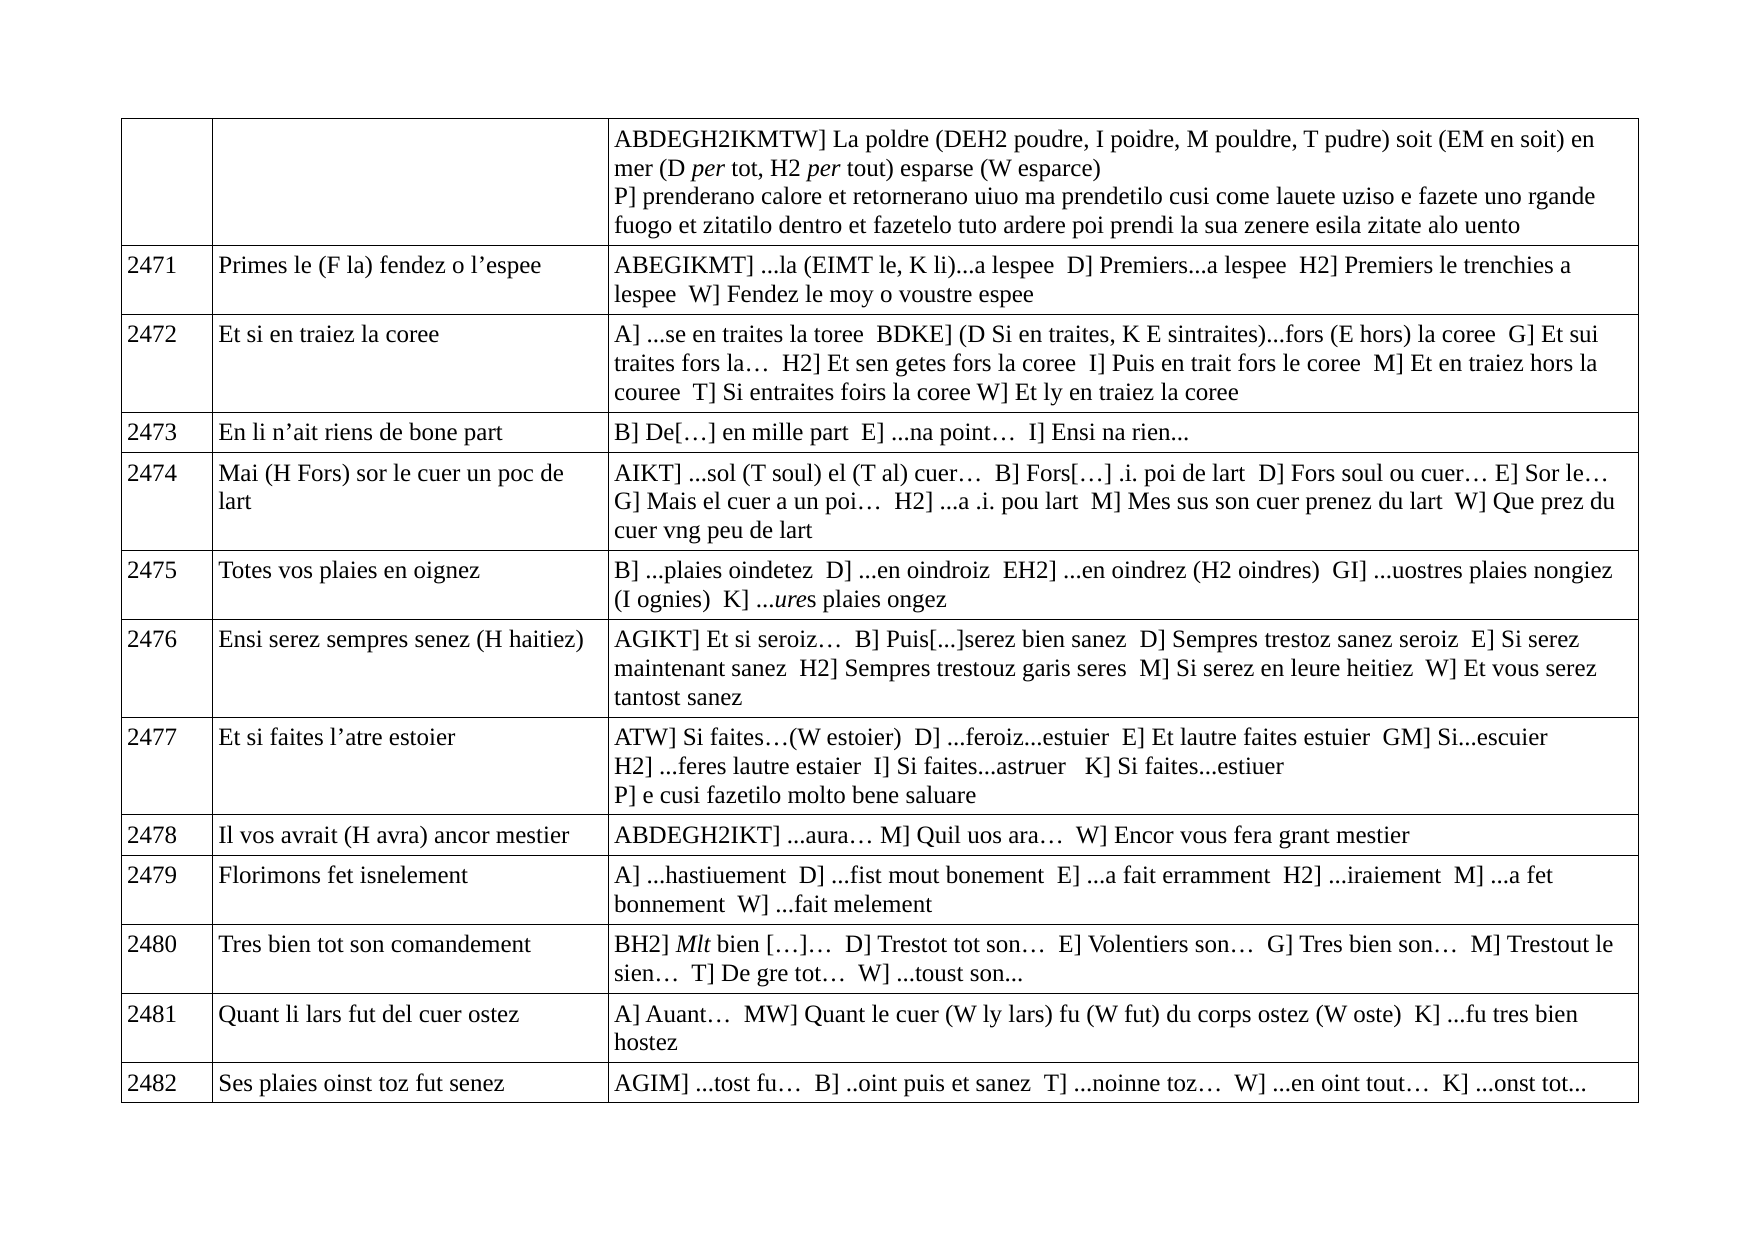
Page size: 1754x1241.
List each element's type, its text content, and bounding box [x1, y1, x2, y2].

table_cell 2475 [122, 551, 212, 619]
table_cell Il vos avrait (H avra) ancor mestier [213, 815, 608, 855]
table_cell Ses plaies oinst toz fut senez [213, 1063, 608, 1102]
table_cell Ensi serez sempres senez (H haitiez) [213, 620, 608, 717]
table_cell Mai (H Fors) sor le cuer un poc de lart [213, 453, 608, 550]
table_cell A] ...se en traites la toree BDKE] (D Si en traites, K E sintraites)...fors (E hors) la coree G] Et sui traites fors la… H2] Et sen getes fors la coree I] Puis en trait fors le coree M] Et en traiez hors la couree T] Si entraites foirs la coree W] Et ly en traiez la coree [609, 315, 1638, 412]
table_cell 2473 [122, 413, 212, 452]
table_cell ABDEGH2IKT] ...aura… M] Quil uos ara… W] Encor vous fera grant mestier [609, 815, 1638, 855]
table_cell 2477 [122, 718, 212, 814]
table_cell AIKT] ...sol (T soul) el (T al) cuer… B] Fors[…] .i. poi de lart D] Fors soul ou cuer… E] Sor le… G] Mais el cuer a un poi… H2] ...a .i. pou lart M] Mes sus son cuer prenez du lart W] Que prez du cuer vng peu de lart [609, 453, 1638, 550]
table_cell Tres bien tot son comandement [213, 925, 608, 993]
table_cell Primes le (F la) fendez o l’espee [213, 246, 608, 314]
table_cell AGIM] ...tost fu… B] ..oint puis et sanez T] ...noinne toz… W] ...en oint tout… K] ...onst tot... [609, 1063, 1638, 1102]
table_cell [122, 119, 212, 245]
table_cell 2471 [122, 246, 212, 314]
table_cell 2482 [122, 1063, 212, 1102]
table_cell AGIKT] Et si seroiz… B] Puis[...]serez bien sanez D] Sempres trestoz sanez seroiz E] Si serez maintenant sanez H2] Sempres trestouz garis seres M] Si serez en leure heitiez W] Et vous serez tantost sanez [609, 620, 1638, 717]
table_cell Totes vos plaies en oignez [213, 551, 608, 619]
table_cell Florimons fet isnelement [213, 856, 608, 924]
table_cell Et si en traiez la coree [213, 315, 608, 412]
table_cell 2474 [122, 453, 212, 550]
table_cell ABEGIKMT] ...la (EIMT le, K li)...a lespee D] Premiers...a lespee H2] Premiers le trenchies a lespee W] Fendez le moy o voustre espee [609, 246, 1638, 314]
table_cell Quant li lars fut del cuer ostez [213, 994, 608, 1062]
table_cell [213, 119, 608, 245]
table_cell A] ...hastiuement D] ...fist mout bonement E] ...a fait erramment H2] ...iraiement M] ...a fet bonnement W] ...fait melement [609, 856, 1638, 924]
table_cell B] ...plaies oindetez D] ...en oindroiz EH2] ...en oindrez (H2 oindres) GI] ...uostres plaies nongiez (I ognies) K] ...ures plaies ongez [609, 551, 1638, 619]
table_cell Et si faites l’atre estoier [213, 718, 608, 814]
table_cell ATW] Si faites…(W estoier) D] ...feroiz...estuier E] Et lautre faites estuier GM] Si...escuier H2] ...feres lautre estaier I] Si faites...astruer K] Si faites...estiuer P] e cusi fazetilo molto bene saluare [609, 718, 1638, 814]
table_cell 2480 [122, 925, 212, 993]
table_cell BH2] Mlt bien […]… D] Trestot tot son… E] Volentiers son… G] Tres bien son… M] Trestout le sien… T] De gre tot… W] ...toust son... [609, 925, 1638, 993]
table_cell En li n’ait riens de bone part [213, 413, 608, 452]
table_cell B] De[…] en mille part E] ...na point… I] Ensi na rien... [609, 413, 1638, 452]
table_cell 2478 [122, 815, 212, 855]
table_cell 2481 [122, 994, 212, 1062]
table_cell 2472 [122, 315, 212, 412]
table_cell ABDEGH2IKMTW] La poldre (DEH2 poudre, I poidre, M pouldre, T pudre) soit (EM en soit) en mer (D per tot, H2 per tout) esparse (W esparce) P] prenderano calore et retornerano uiuo ma prendetilo cusi come lauete uziso e fazete uno rgande fuogo et zitatilo dentro et fazetelo tuto ardere poi prendi la sua zenere esila zitate alo uento [609, 119, 1638, 245]
table_cell 2479 [122, 856, 212, 924]
table_cell A] Auant… MW] Quant le cuer (W ly lars) fu (W fut) du corps ostez (W oste) K] ...fu tres bien hostez [609, 994, 1638, 1062]
table_cell 2476 [122, 620, 212, 717]
